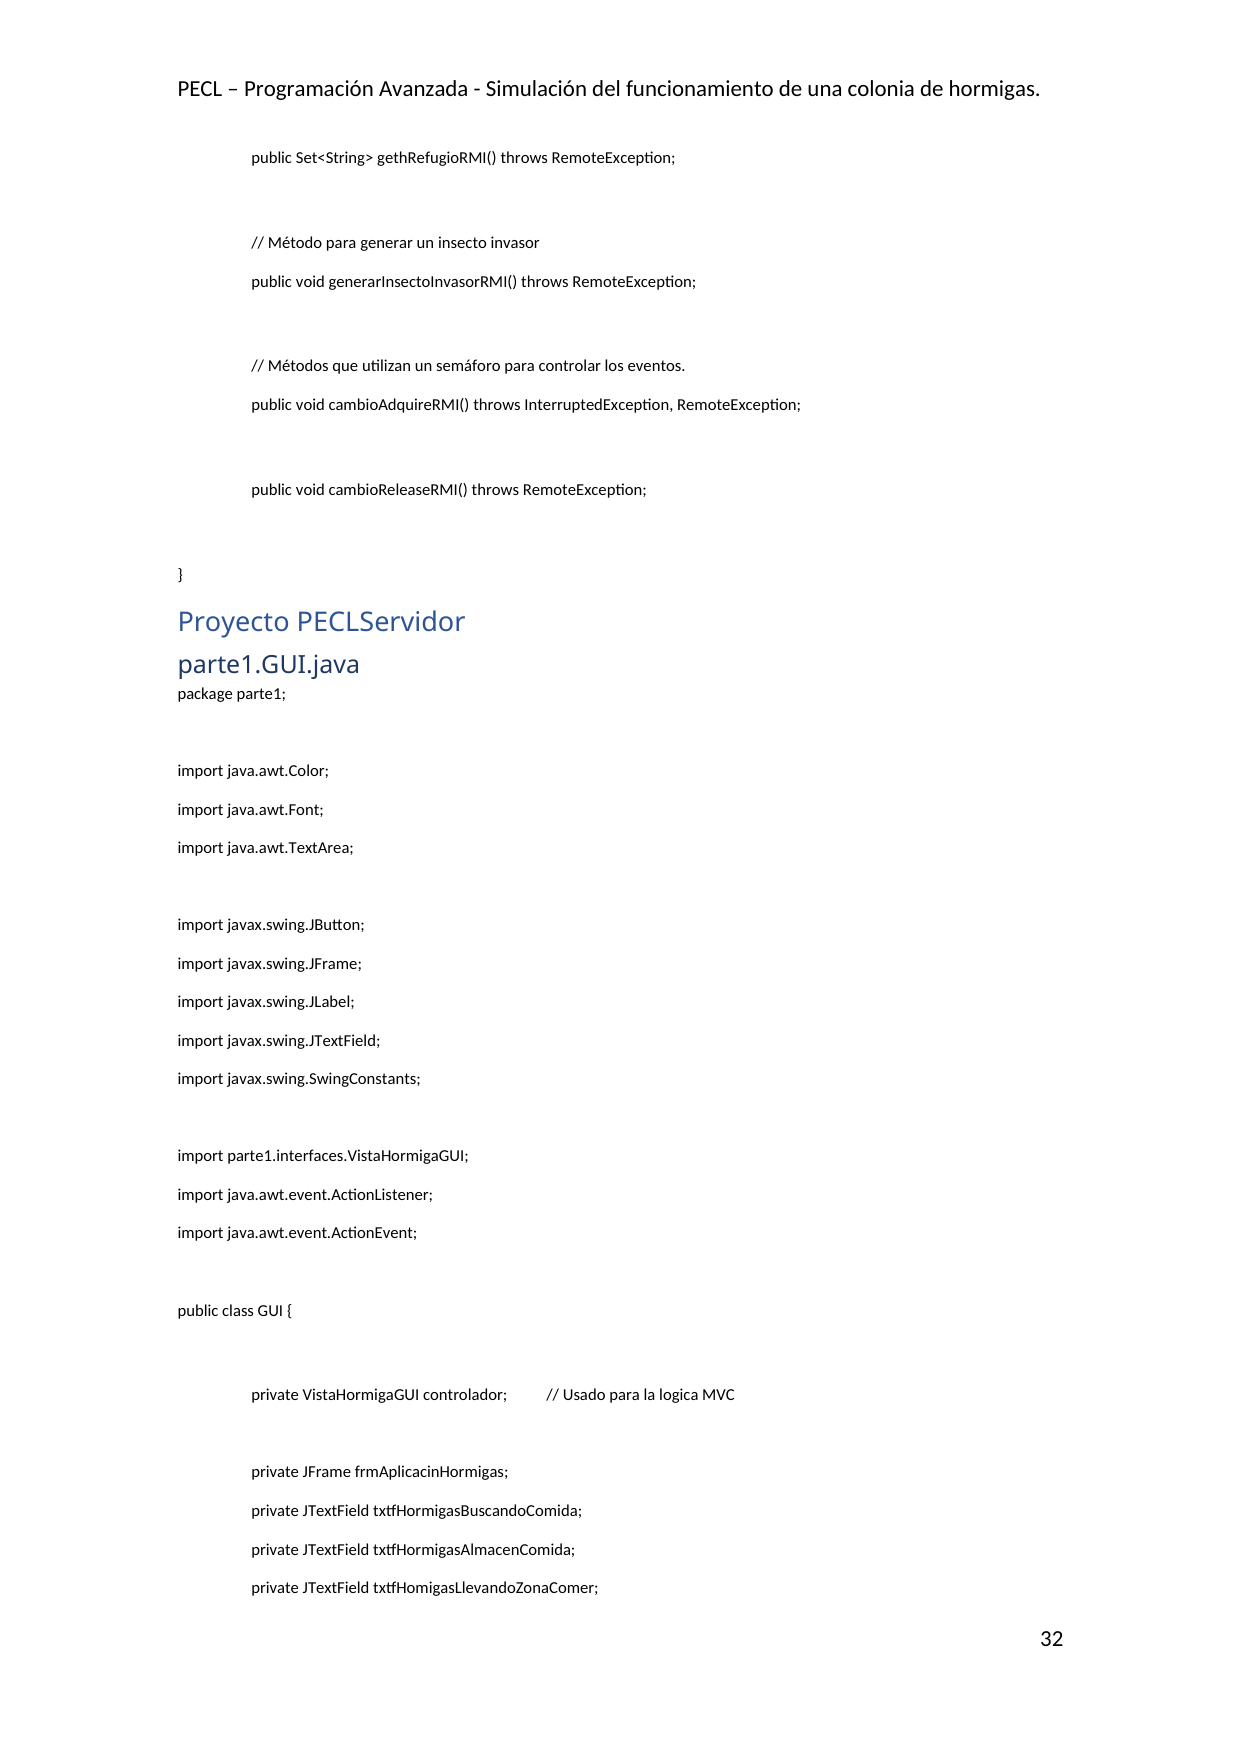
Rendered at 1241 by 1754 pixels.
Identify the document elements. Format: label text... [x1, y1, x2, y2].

text private JTextField txtfHomigasLlevandoZonaComer; [177, 1577, 1063, 1598]
text private JFrame frmAplicacinHormigas; [177, 1462, 1063, 1482]
text package parte1; [177, 683, 1063, 703]
text private JTextField txtfHormigasBuscandoComida; [177, 1500, 1063, 1521]
text import java.awt.TextArea; [177, 837, 1063, 858]
text import java.awt.event.ActionListener; [177, 1184, 1063, 1204]
text import java.awt.event.ActionEvent; [177, 1223, 1063, 1243]
subtitle Proyecto PECLServidor [177, 602, 1063, 639]
text // Métodos que utilizan un semáforo para controlar los eventos. [177, 356, 1063, 376]
text import javax.swing.JButton; [177, 914, 1063, 935]
text import javax.swing.SwingConstants; [177, 1068, 1063, 1089]
text public Set<String> gethRefugioRMI() throws RemoteException; [177, 148, 1063, 168]
text import javax.swing.JTextField; [177, 1030, 1063, 1050]
text import java.awt.Color; [177, 760, 1063, 781]
text public class GUI { [177, 1300, 1063, 1320]
text // Método para generar un insecto invasor [177, 232, 1063, 253]
text private JTextField txtfHormigasAlmacenComida; [177, 1539, 1063, 1559]
text import parte1.interfaces.VistaHormigaGUI; [177, 1146, 1063, 1166]
text import javax.swing.JLabel; [177, 991, 1063, 1012]
text import javax.swing.JFrame; [177, 953, 1063, 973]
text public void cambioReleaseRMI() throws RemoteException; [177, 479, 1063, 499]
subtitle parte1.GUI.java [177, 646, 1063, 680]
text public void cambioAdquireRMI() throws InterruptedException, RemoteException; [177, 394, 1063, 414]
text import java.awt.Font; [177, 799, 1063, 819]
text } [177, 564, 1063, 584]
text public void generarInsectoInvasorRMI() throws RemoteException; [177, 271, 1063, 291]
text private VistaHormigaGUI controlador; // Usado para la logica MVC [177, 1384, 1063, 1405]
